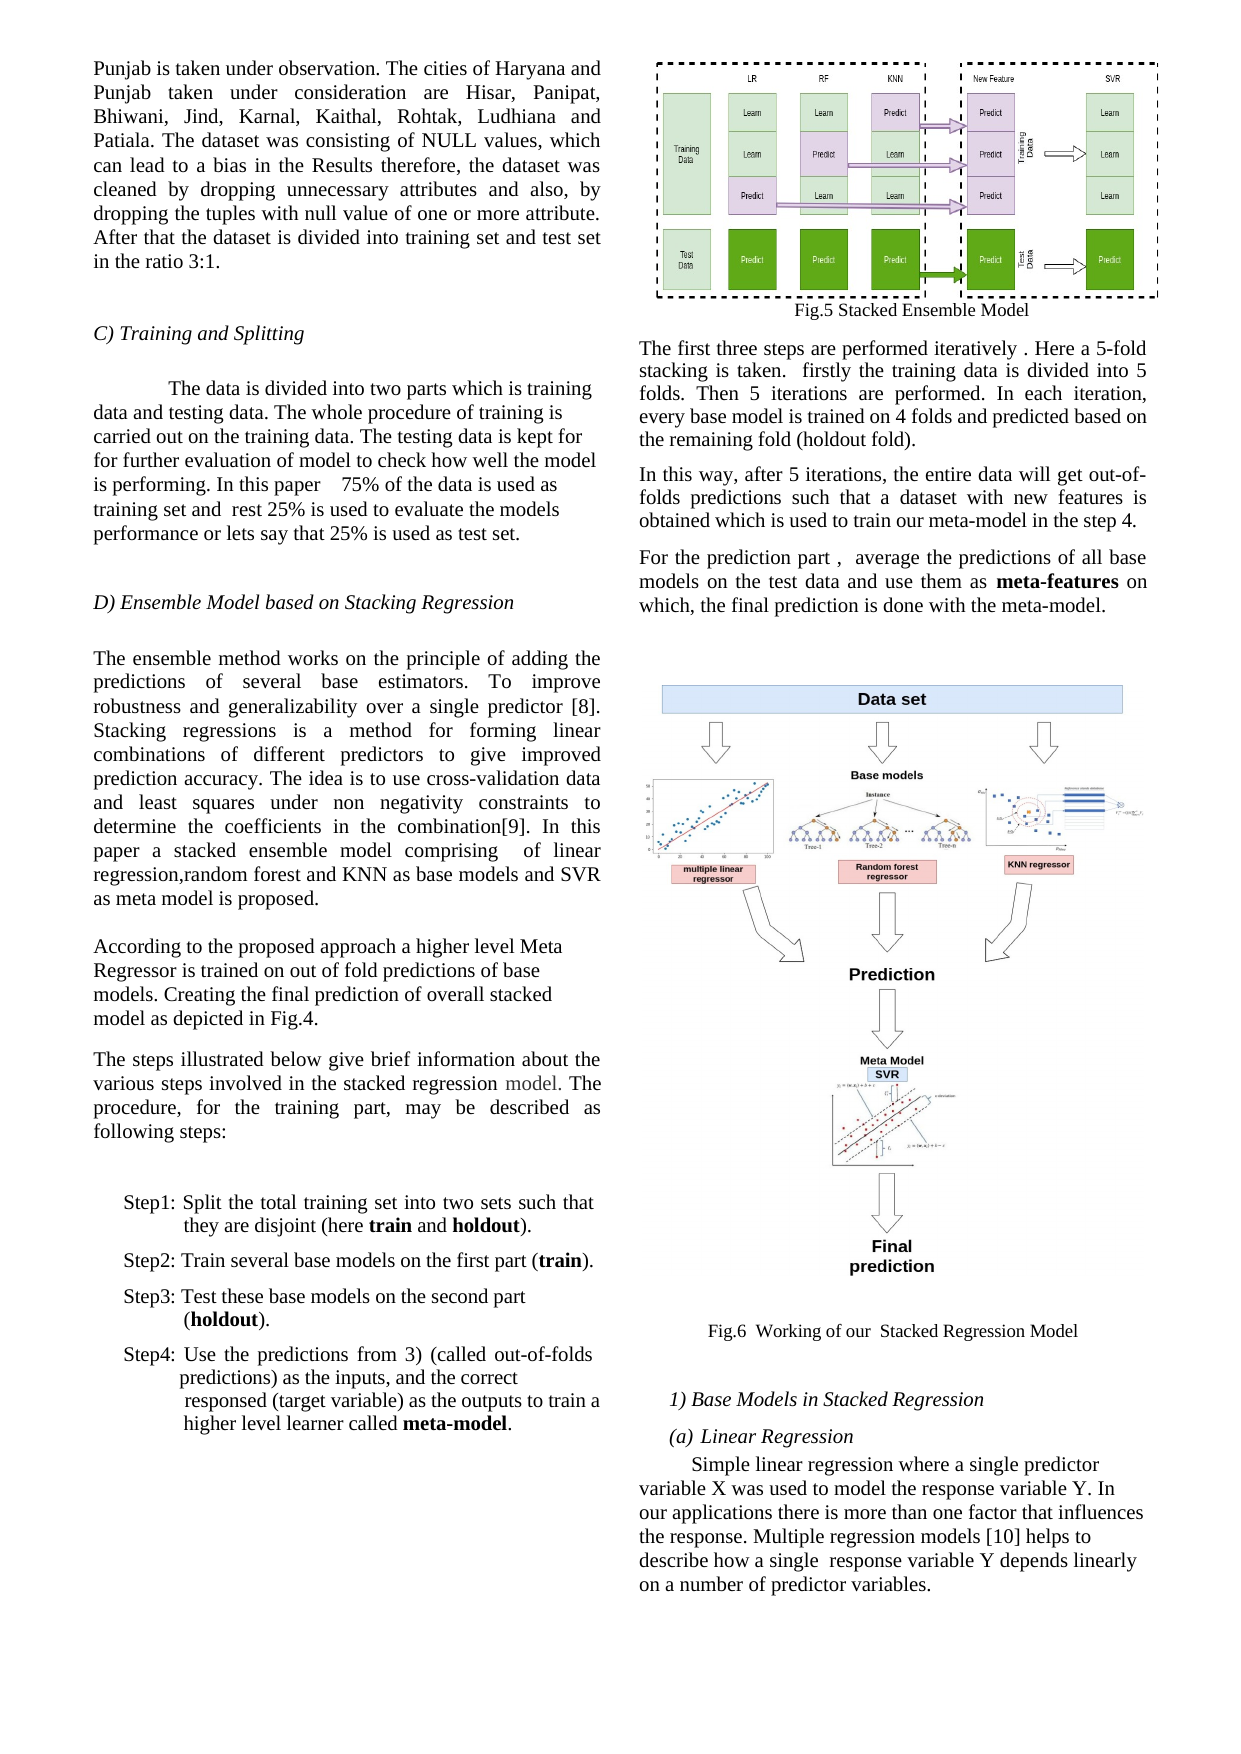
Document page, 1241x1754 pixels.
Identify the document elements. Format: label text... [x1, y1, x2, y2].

text The steps illustrated below give brief information about the various steps involved in the stacked regression model. The procedure, for the training part, may be described as following steps: [93, 1047, 601, 1143]
text C) Training and Splitting [93, 321, 601, 345]
subtitle D) Ensemble Model based on Stacking Regression [93, 590, 601, 614]
text is performing. In this paper 75% of the data is used as training set and rest 25% is used to evaluate the models performance or lets say that 25% is used as test set. [93, 472, 601, 544]
text Simple linear regression where a single predictor variable X was used to model the response variable Y. In our applications there is more than one factor that influences the response. Multiple regression models [10] helps to describe how a single response variable Y depends linearly on a number of predictor variables. [639, 1451, 1147, 1596]
text Step4: Use the predictions from 3) (called out-of-folds predictions) as the inputs, and the correct responsed (target variable) as the outputs to train a higher level learner called meta-model. [93, 1343, 601, 1435]
text Fig.6 Working of our Stacked Regression Model [639, 1321, 1147, 1342]
picture [656, 62, 1159, 299]
text For the prediction part , average the predictions of all base models on the test data and use them as meta-features on which, the final prediction is done with the meta-model. [639, 545, 1147, 617]
text The ensemble method works on the principle of adding the predictions of several base estimators. To improve robustness and generalizability over a single predictor [8]. Stacking regressions is a method for forming linear combinations of different predictors to give improved prediction accuracy. The idea is to use cross-validation data and least squares under non negativity constraints to determine the coefficients in the combination[9]. In this paper a stacked ensemble model comprising of linear regression,random forest and KNN as base models and SVR as meta model is proposed. [93, 645, 601, 910]
text Punjab is taken under observation. The cities of Haryana and Punjab taken under consideration are Hisar, Panipat, Bhiwani, Jind, Karnal, Kaithal, Rohtak, Ludhiana and Patiala. The dataset was consisting of NULL values, which can lead to a bias in the Results therefore, the dataset was cleaned by dropping unnecessary attributes and also, by dropping the tuples with null value of one or more attribute. After that the dataset is divided into training set and test set in the ratio 3:1. [93, 56, 601, 273]
text The data is divided into two parts which is training data and testing data. The whole procedure of training is carried out on the training data. The testing data is kept for for further evaluation of model to check how well the model [93, 376, 601, 472]
subtitle Linear Regression [639, 1424, 1147, 1448]
text Step2: Train several base models on the first part (train). [93, 1250, 601, 1272]
text Step1: Split the total training set into two sets such that they are disjoint (here train and holdout). [93, 1191, 601, 1237]
picture [642, 685, 1144, 1276]
text In this way, after 5 iterations, the entire data will get out-of-folds predictions such that a dataset with new features is obtained which is used to train our meta-model in the step 4. [639, 464, 1147, 532]
text Step3: Test these base models on the second part (holdout). [93, 1285, 601, 1331]
text Fig.5 Stacked Ensemble Model [676, 299, 1147, 320]
text [676, 56, 1147, 62]
text 1) Base Models in Stacked Regression [639, 1388, 1147, 1411]
text According to the proposed approach a higher level Meta Regressor is trained on out of fold predictions of base models. Creating the final prediction of overall stacked model as depicted in Fig.4. [93, 934, 601, 1030]
text The first three steps are performed iteratively . Here a 5-fold stacking is taken. firstly the training data is divided into 5 folds. Then 5 iterations are performed. In each iteration, every base model is trained on 4 folds and predicted based on the remaining fold (holdout fold). [639, 337, 1147, 451]
